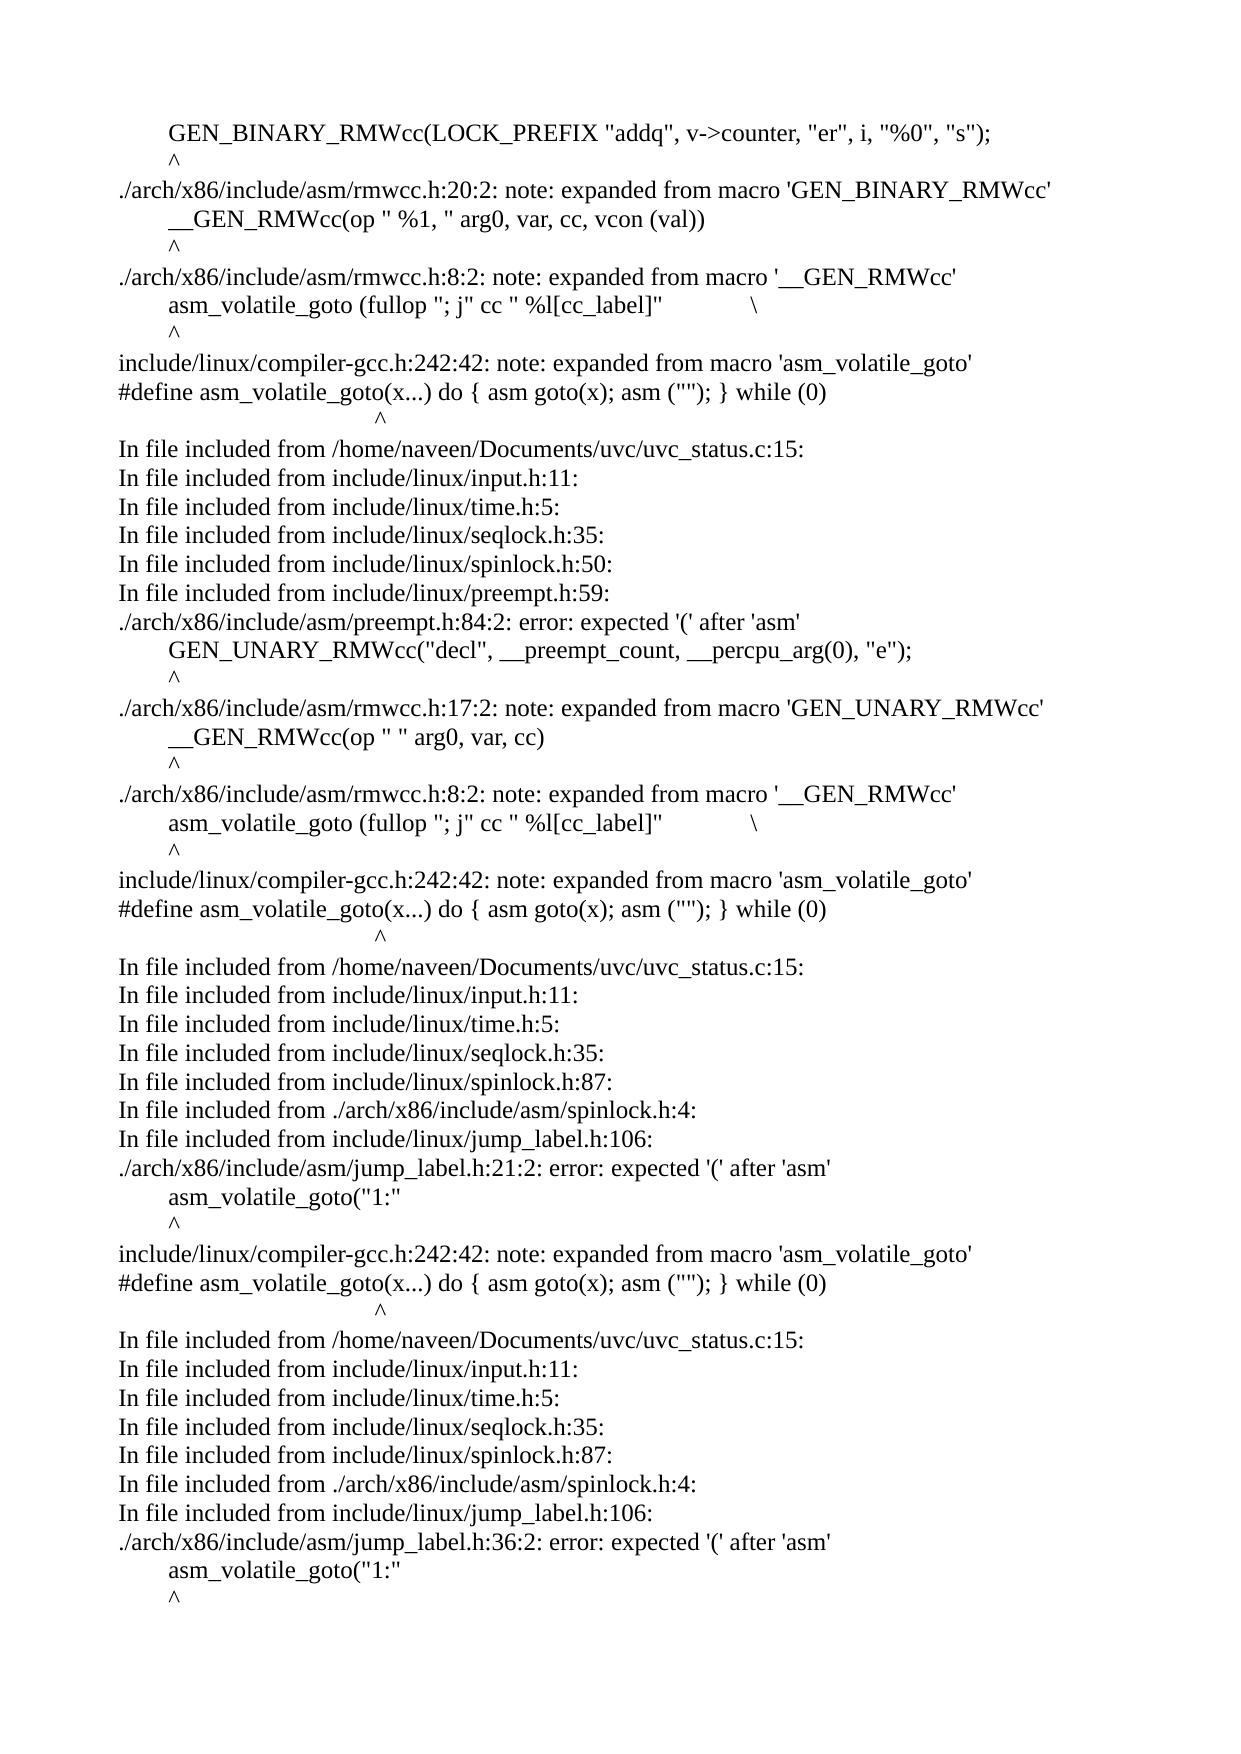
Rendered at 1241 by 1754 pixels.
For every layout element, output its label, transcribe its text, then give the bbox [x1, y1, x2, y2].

text #define asm_volatile_goto(x...) do { asm goto(x); asm (""); } while (0) [118, 1268, 1122, 1297]
text asm_volatile_goto (fullop "; j" cc " %l[cc_label]" \ [118, 291, 1122, 319]
text In file included from include/linux/spinlock.h:87: [118, 1441, 1122, 1469]
text asm_volatile_goto("1:" [118, 1556, 1122, 1584]
text In file included from ./arch/x86/include/asm/spinlock.h:4: [118, 1096, 1122, 1124]
text In file included from include/linux/input.h:11: [118, 1354, 1122, 1383]
text GEN_BINARY_RMWcc(LOCK_PREFIX "addq", v->counter, "er", i, "%0", "s"); [118, 118, 1122, 147]
text In file included from include/linux/time.h:5: [118, 1009, 1122, 1038]
text In file included from include/linux/time.h:5: [118, 492, 1122, 521]
text In file included from ./arch/x86/include/asm/spinlock.h:4: [118, 1469, 1122, 1498]
text In file included from include/linux/spinlock.h:50: [118, 549, 1122, 578]
text ^ [118, 1211, 1122, 1239]
text ./arch/x86/include/asm/rmwcc.h:8:2: note: expanded from macro '__GEN_RMWcc' [118, 779, 1122, 808]
text __GEN_RMWcc(op " %1, " arg0, var, cc, vcon (val)) [118, 204, 1122, 233]
text In file included from include/linux/input.h:11: [118, 463, 1122, 492]
text ^ [118, 406, 1122, 434]
text In file included from include/linux/preempt.h:59: [118, 578, 1122, 607]
text ^ [118, 837, 1122, 866]
text asm_volatile_goto("1:" [118, 1182, 1122, 1211]
text ./arch/x86/include/asm/jump_label.h:36:2: error: expected '(' after 'asm' [118, 1527, 1122, 1556]
text In file included from include/linux/jump_label.h:106: [118, 1124, 1122, 1153]
text In file included from include/linux/spinlock.h:87: [118, 1067, 1122, 1096]
text ^ [118, 751, 1122, 779]
text include/linux/compiler-gcc.h:242:42: note: expanded from macro 'asm_volatile_goto' [118, 348, 1122, 377]
text include/linux/compiler-gcc.h:242:42: note: expanded from macro 'asm_volatile_goto' [118, 866, 1122, 894]
text In file included from include/linux/seqlock.h:35: [118, 1412, 1122, 1441]
text In file included from include/linux/time.h:5: [118, 1383, 1122, 1412]
text ./arch/x86/include/asm/preempt.h:84:2: error: expected '(' after 'asm' [118, 607, 1122, 636]
text #define asm_volatile_goto(x...) do { asm goto(x); asm (""); } while (0) [118, 894, 1122, 923]
text #define asm_volatile_goto(x...) do { asm goto(x); asm (""); } while (0) [118, 377, 1122, 406]
text ./arch/x86/include/asm/jump_label.h:21:2: error: expected '(' after 'asm' [118, 1153, 1122, 1182]
text In file included from include/linux/seqlock.h:35: [118, 521, 1122, 549]
text In file included from include/linux/jump_label.h:106: [118, 1498, 1122, 1527]
text GEN_UNARY_RMWcc("decl", __preempt_count, __percpu_arg(0), "e"); [118, 636, 1122, 664]
text asm_volatile_goto (fullop "; j" cc " %l[cc_label]" \ [118, 808, 1122, 837]
text ^ [118, 664, 1122, 693]
text In file included from include/linux/input.h:11: [118, 981, 1122, 1009]
text __GEN_RMWcc(op " " arg0, var, cc) [118, 722, 1122, 751]
text In file included from /home/naveen/Documents/uvc/uvc_status.c:15: [118, 952, 1122, 981]
text In file included from /home/naveen/Documents/uvc/uvc_status.c:15: [118, 1326, 1122, 1354]
text ^ [118, 319, 1122, 348]
text ^ [118, 233, 1122, 262]
text ./arch/x86/include/asm/rmwcc.h:8:2: note: expanded from macro '__GEN_RMWcc' [118, 262, 1122, 291]
text ./arch/x86/include/asm/rmwcc.h:20:2: note: expanded from macro 'GEN_BINARY_RMWcc' [118, 176, 1122, 204]
text ^ [118, 923, 1122, 952]
text ^ [118, 1297, 1122, 1326]
text In file included from include/linux/seqlock.h:35: [118, 1038, 1122, 1067]
text ^ [118, 1584, 1122, 1613]
text In file included from /home/naveen/Documents/uvc/uvc_status.c:15: [118, 434, 1122, 463]
text ./arch/x86/include/asm/rmwcc.h:17:2: note: expanded from macro 'GEN_UNARY_RMWcc' [118, 693, 1122, 722]
text ^ [118, 147, 1122, 176]
text include/linux/compiler-gcc.h:242:42: note: expanded from macro 'asm_volatile_goto' [118, 1239, 1122, 1268]
